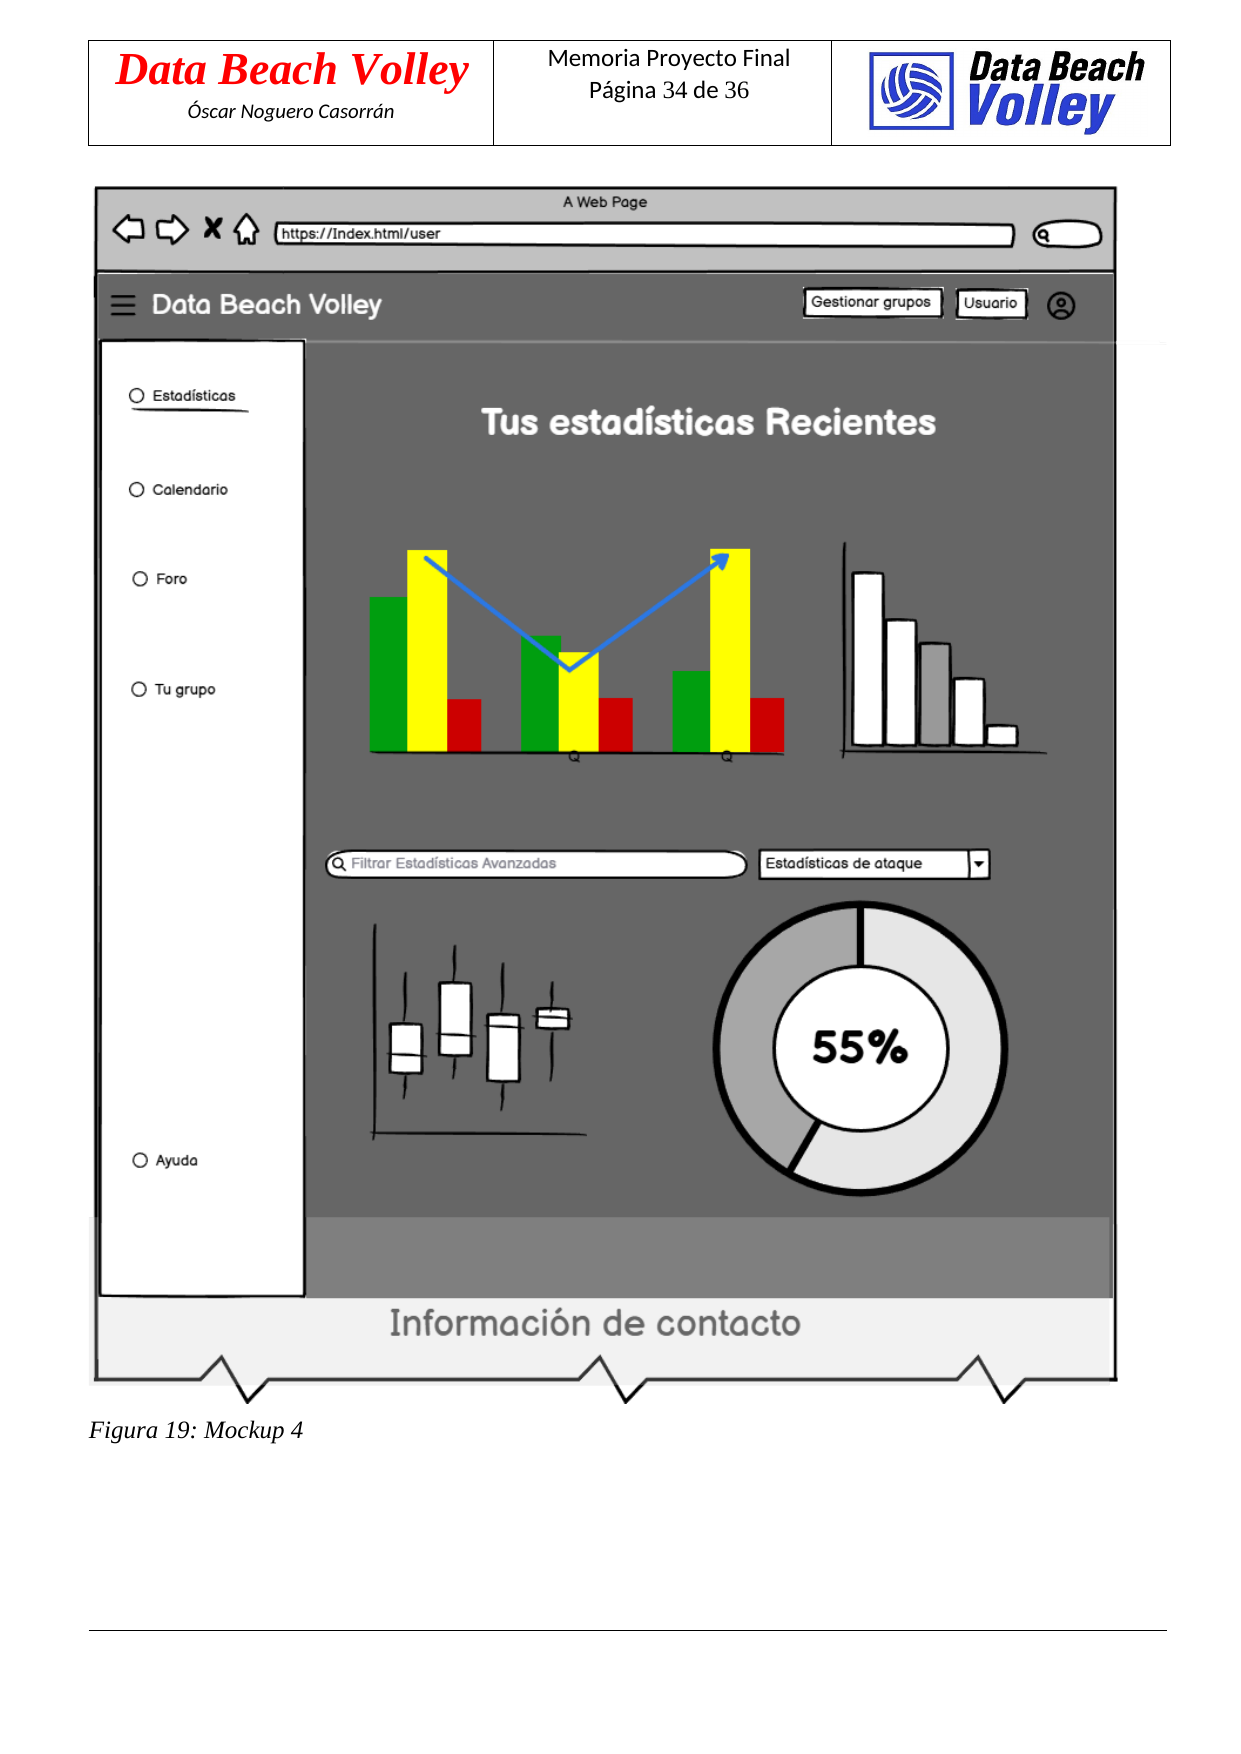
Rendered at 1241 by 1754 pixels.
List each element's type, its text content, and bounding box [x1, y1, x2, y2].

picture [88, 186, 1167, 1404]
text Figura 19: Mockup 4 [89, 1404, 1167, 1444]
picture [867, 48, 1148, 137]
